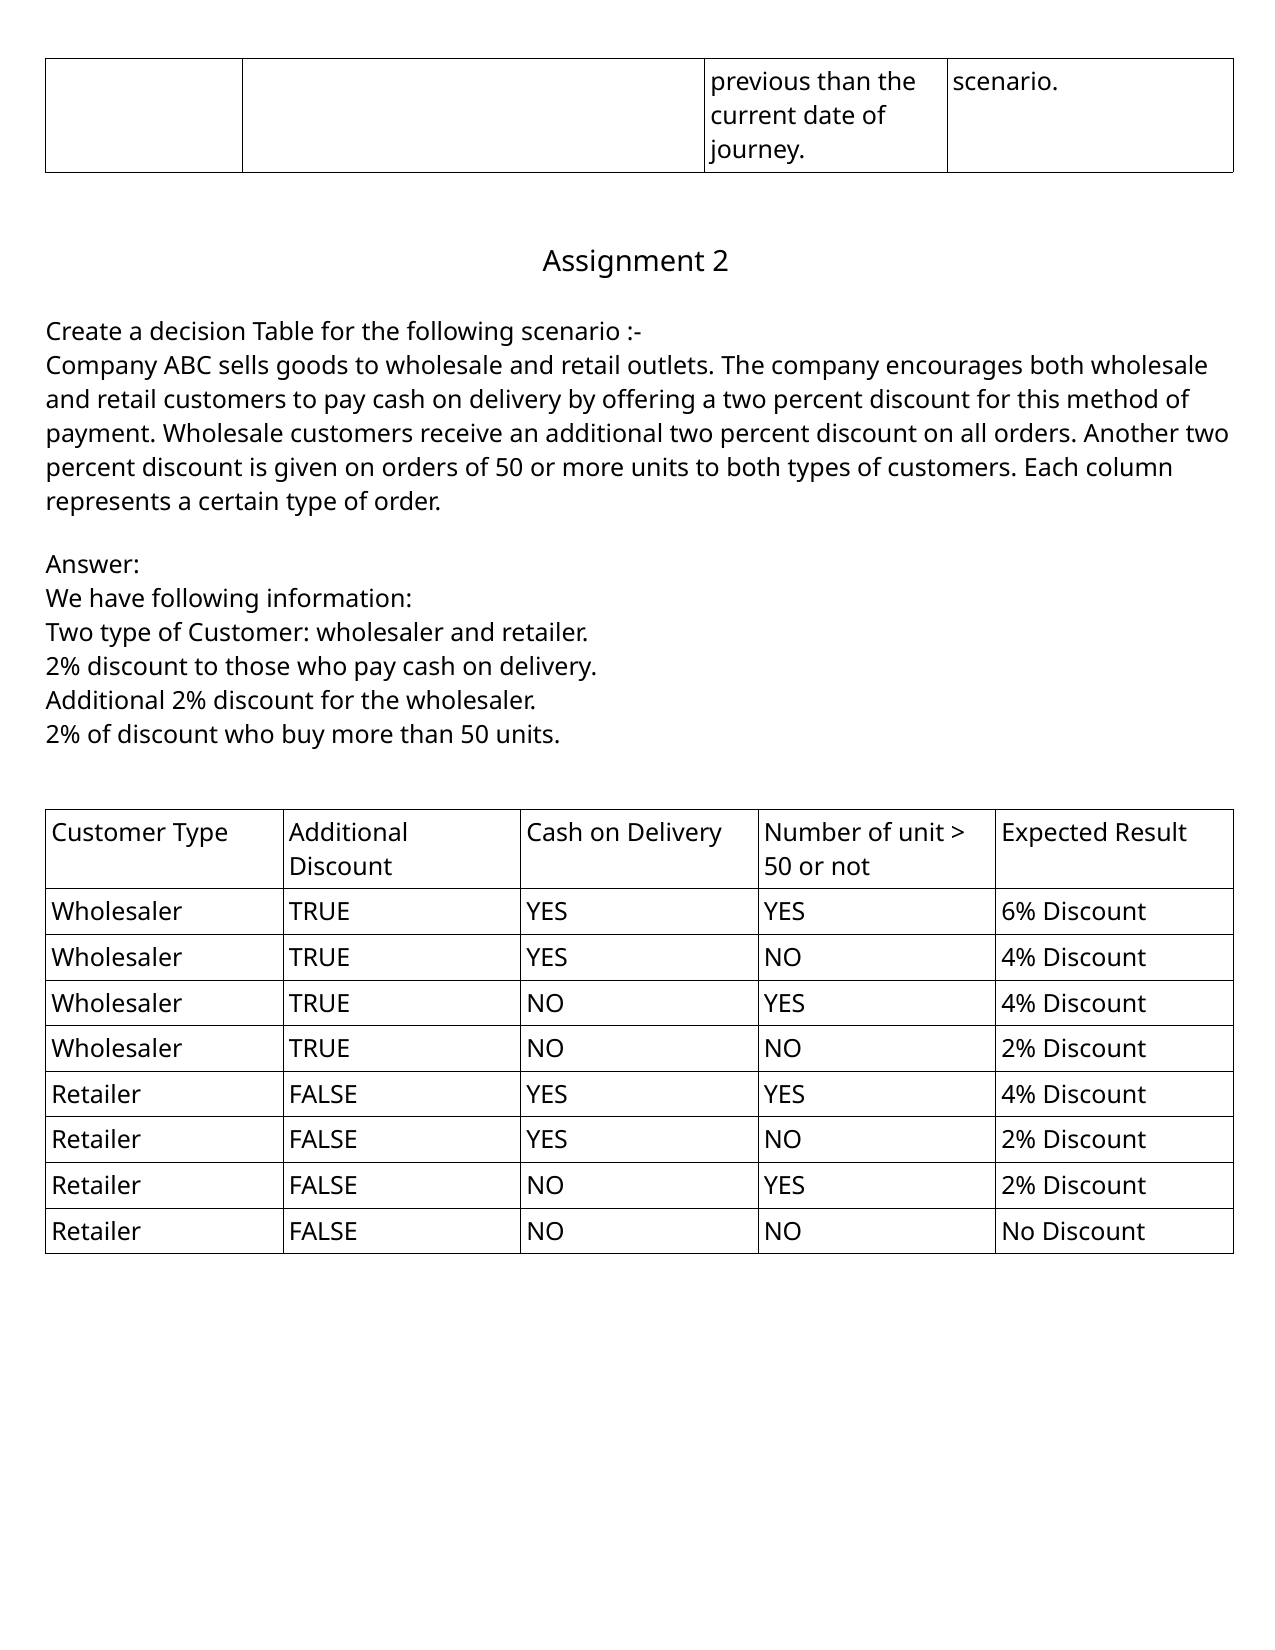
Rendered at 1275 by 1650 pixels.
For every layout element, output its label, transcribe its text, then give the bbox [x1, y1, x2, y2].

table_cell No Discount [996, 1209, 1233, 1253]
table_cell YES [759, 889, 995, 934]
table_cell Wholesaler [46, 981, 283, 1025]
table_cell NO [759, 1026, 995, 1071]
text Company ABC sells goods to wholesale and retail outlets. The company encourages both wholesale and retail customers to pay cash on delivery by offering a two percent discount for this method of payment. Wholesale customers receive an additional two percent discount on all orders. Another two percent discount is given on orders of 50 or more units to both types of customers. Each column represents a certain type of order. [45, 348, 1233, 518]
table_cell NO [759, 1117, 995, 1162]
table_cell YES [521, 1072, 758, 1116]
table_cell NO [521, 1163, 758, 1208]
table_cell Retailer [46, 1209, 283, 1253]
text We have following information: [45, 581, 1233, 615]
text Two type of Customer: wholesaler and retailer. [45, 615, 1233, 649]
table_cell 6% Discount [996, 889, 1233, 934]
text Assignment 2 [45, 240, 1233, 279]
table_cell 4% Discount [996, 935, 1233, 979]
text Additional 2% discount for the wholesaler. [45, 683, 1233, 717]
table_cell Wholesaler [46, 935, 283, 979]
text 2% discount to those who pay cash on delivery. [45, 649, 1233, 683]
table_cell FALSE [284, 1163, 520, 1208]
table_header Cash on Delivery [521, 810, 758, 888]
table_cell YES [759, 981, 995, 1025]
table_cell 4% Discount [996, 981, 1233, 1025]
table_cell 2% Discount [996, 1163, 1233, 1208]
table_cell YES [521, 935, 758, 979]
table_cell Retailer [46, 1072, 283, 1116]
table_cell Retailer [46, 1163, 283, 1208]
table_cell TRUE [284, 889, 520, 934]
table_cell Wholesaler [46, 1026, 283, 1071]
table_cell TRUE [284, 935, 520, 979]
table_cell YES [521, 1117, 758, 1162]
table_cell 2% Discount [996, 1026, 1233, 1071]
text Create a decision Table for the following scenario :- [45, 313, 1233, 348]
table_cell NO [521, 981, 758, 1025]
table_cell NO [521, 1026, 758, 1071]
text 2% of discount who buy more than 50 units. [45, 717, 1233, 751]
table_cell TRUE [284, 1026, 520, 1071]
table_cell 4% Discount [996, 1072, 1233, 1116]
table_header Customer Type [46, 810, 283, 888]
table_cell FALSE [284, 1209, 520, 1253]
table_header Number of unit > 50 or not [759, 810, 995, 888]
table_header Additional Discount [284, 810, 520, 888]
table_cell [243, 59, 704, 172]
table_cell NO [759, 935, 995, 979]
table_cell Wholesaler [46, 889, 283, 934]
table_cell Retailer [46, 1117, 283, 1162]
table_cell NO [521, 1209, 758, 1253]
table_cell TRUE [284, 981, 520, 1025]
table_cell 2% Discount [996, 1117, 1233, 1162]
table_cell YES [759, 1163, 995, 1208]
table_cell YES [521, 889, 758, 934]
table_header Expected Result [996, 810, 1233, 888]
text Answer: [45, 518, 1233, 581]
table_cell [46, 59, 242, 172]
table_cell NO [759, 1209, 995, 1253]
table_cell YES [759, 1072, 995, 1116]
table_cell FALSE [284, 1117, 520, 1162]
table_cell scenario. [948, 59, 1233, 172]
table_cell FALSE [284, 1072, 520, 1116]
table_cell previous than the current date of journey. [705, 59, 947, 172]
